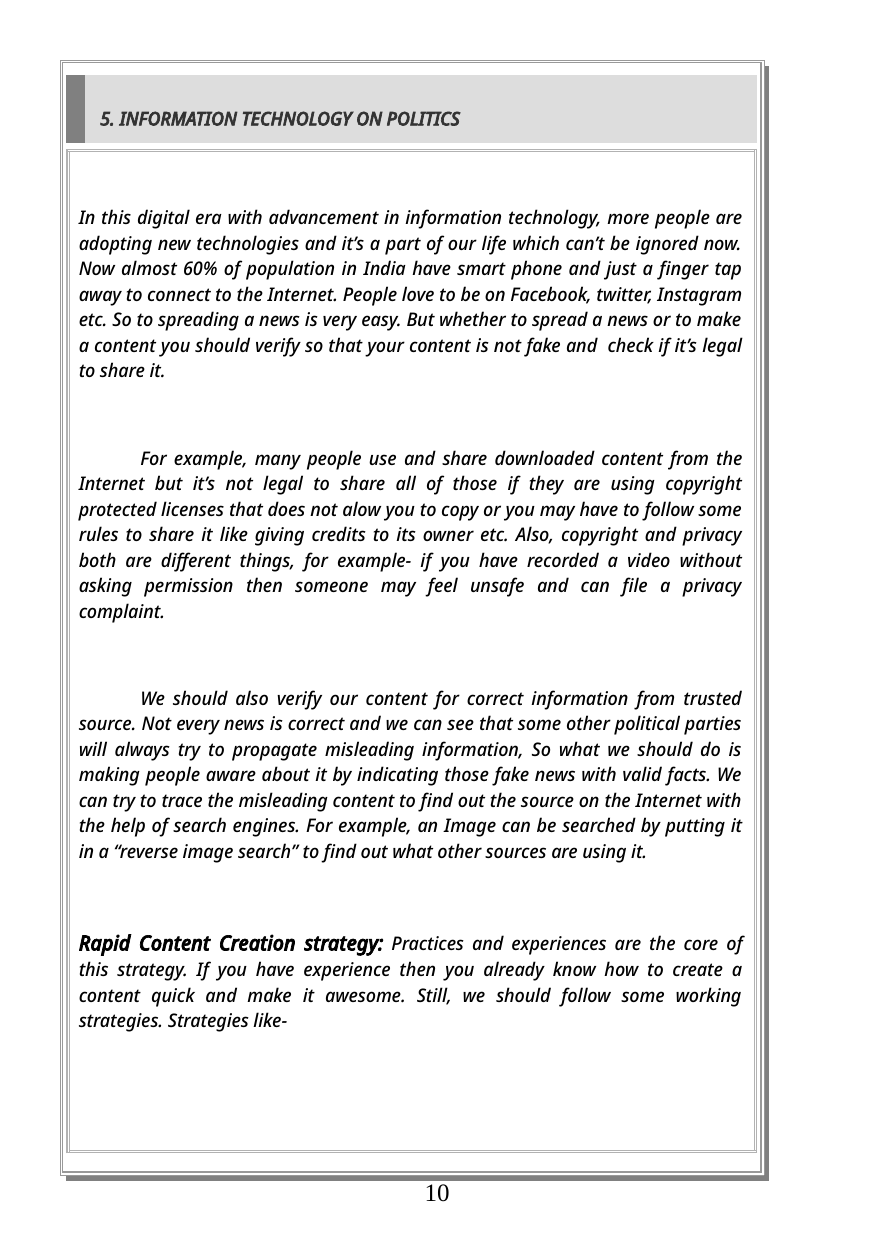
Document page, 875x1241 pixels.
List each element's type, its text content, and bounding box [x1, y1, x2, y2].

text For example, many people use and share downloaded content from the Internet but it’s not legal to share all of those if they are using copyright protected licenses that does not alow you to copy or you may have to follow some rules to share it like giving credits to its owner etc. Also, copyright and privacy both are different things, for example- if you have recorded a video without asking permission then someone may feel unsafe and can file a privacy complaint. [70, 432, 754, 623]
text In this digital era with advancement in information technology, more people are adopting new technologies and it’s a part of our life which can’t be ignored now. Now almost 60% of population in India have smart phone and just a finger tap away to connect to the Internet. People love to be on Facebook, twitter, Instagram etc. So to spreading a news is very easy. But whether to spread a news or to make a content you should verify so that your content is not fake and check if it’s legal to share it. [70, 192, 754, 383]
text Rapid Content Creation strategy: Practices and experiences are the core of this strategy. If you have experience then you already know how to create a content quick and make it awesome. Still, we should follow some working strategies. Strategies like- [70, 916, 754, 1033]
subtitle 5. INFORMATION TECHNOLOGY ON POLITICS [85, 75, 757, 143]
text We should also verify our content for correct information from trusted source. Not every news is correct and we can see that some other political parties will always try to propagate misleading information, So what we should do is making people aware about it by indicating those fake news with valid facts. We can try to trace the misleading content to find out the source on the Internet with the help of search engines. For example, an Image can be searched by putting it in a “reverse image search” to find out what other sources are using it. [70, 673, 754, 864]
